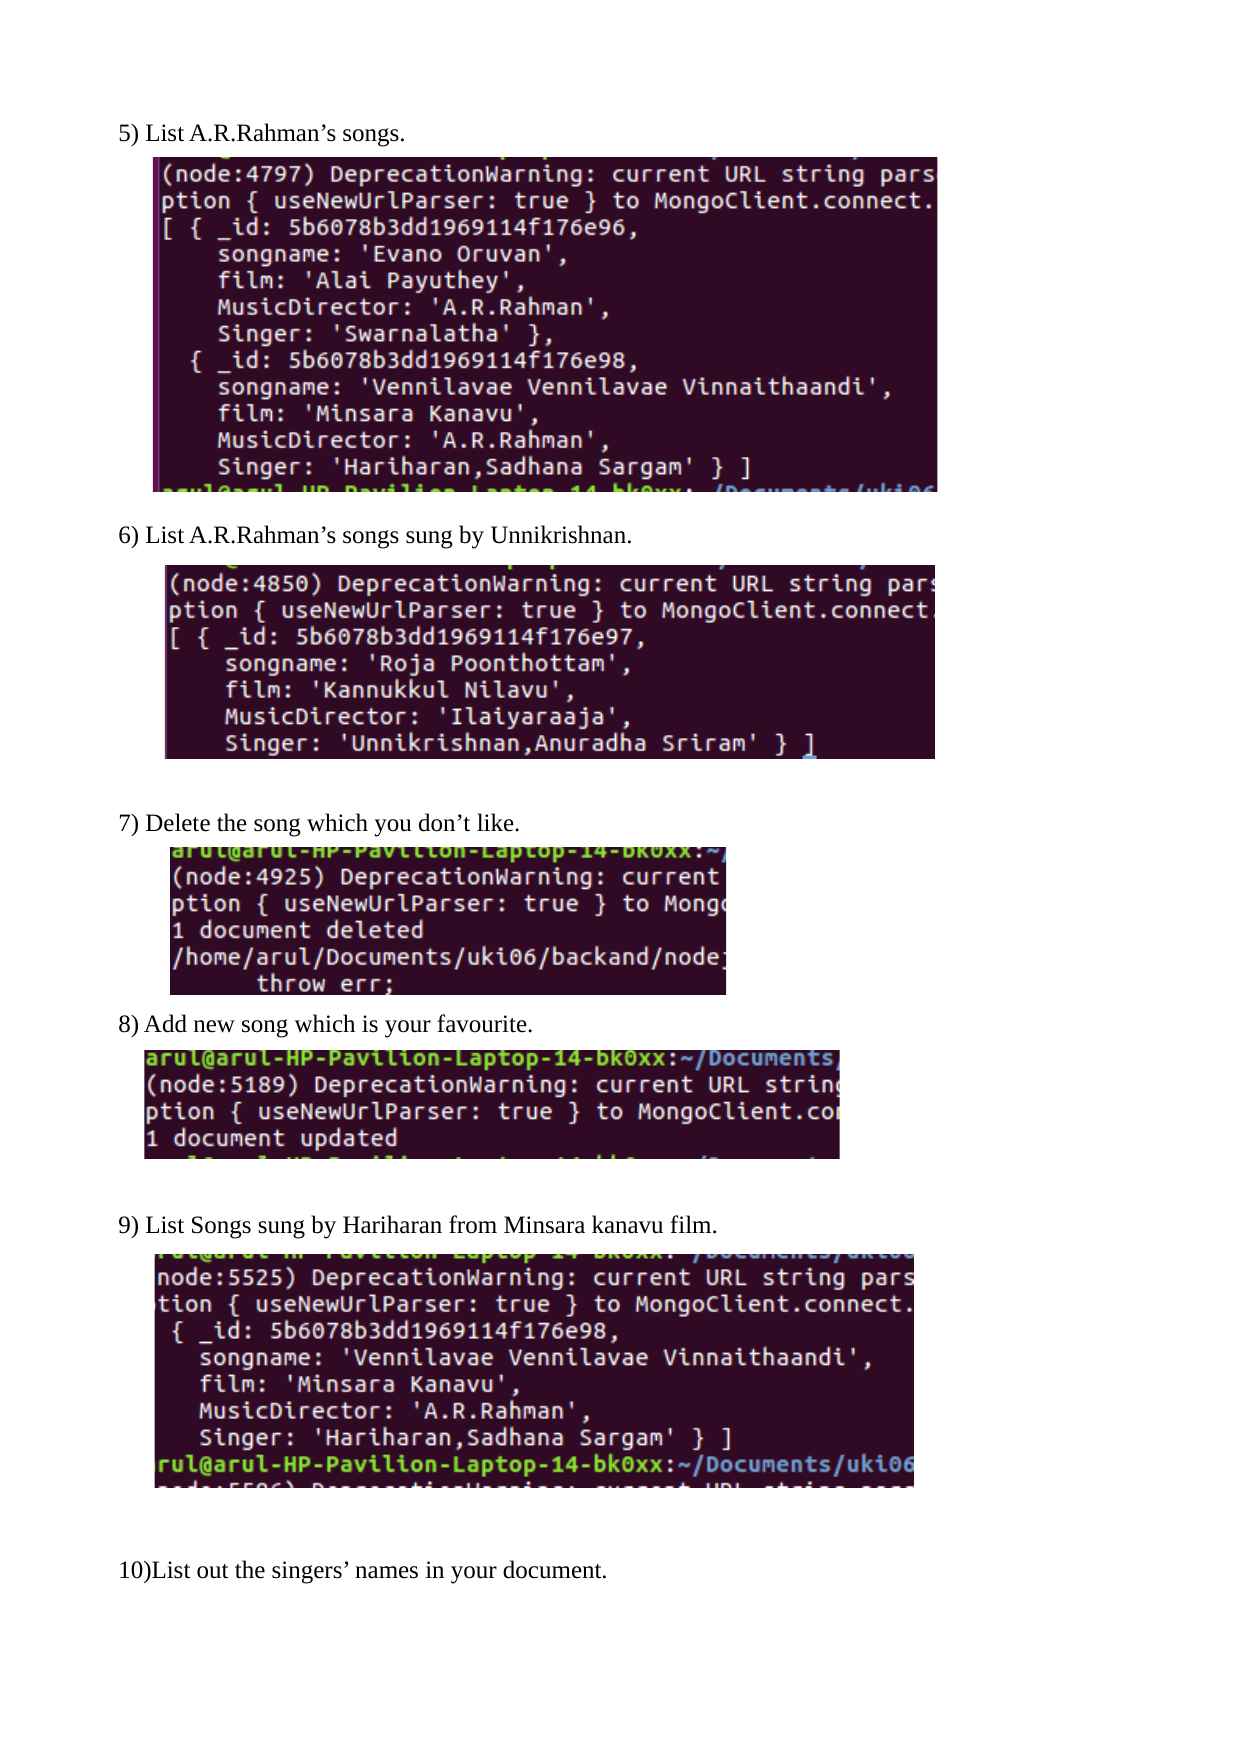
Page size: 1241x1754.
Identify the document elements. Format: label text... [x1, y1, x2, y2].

picture [152, 157, 938, 492]
picture [154, 1254, 914, 1488]
picture [144, 1050, 840, 1159]
text 5) List A.R.Rahman’s songs. [118, 118, 1122, 147]
text 8) Add new song which is your favourite. [118, 1009, 1122, 1038]
text 7) Delete the song which you don’t like. [118, 808, 1122, 837]
picture [164, 565, 935, 759]
text 9) List Songs sung by Hariharan from Minsara kanavu film. [118, 1211, 1122, 1239]
text 10)List out the singers’ names in your document. [118, 1556, 1122, 1584]
text 6) List A.R.Rahman’s songs sung by Unnikrishnan. [118, 521, 1122, 549]
picture [170, 847, 727, 995]
